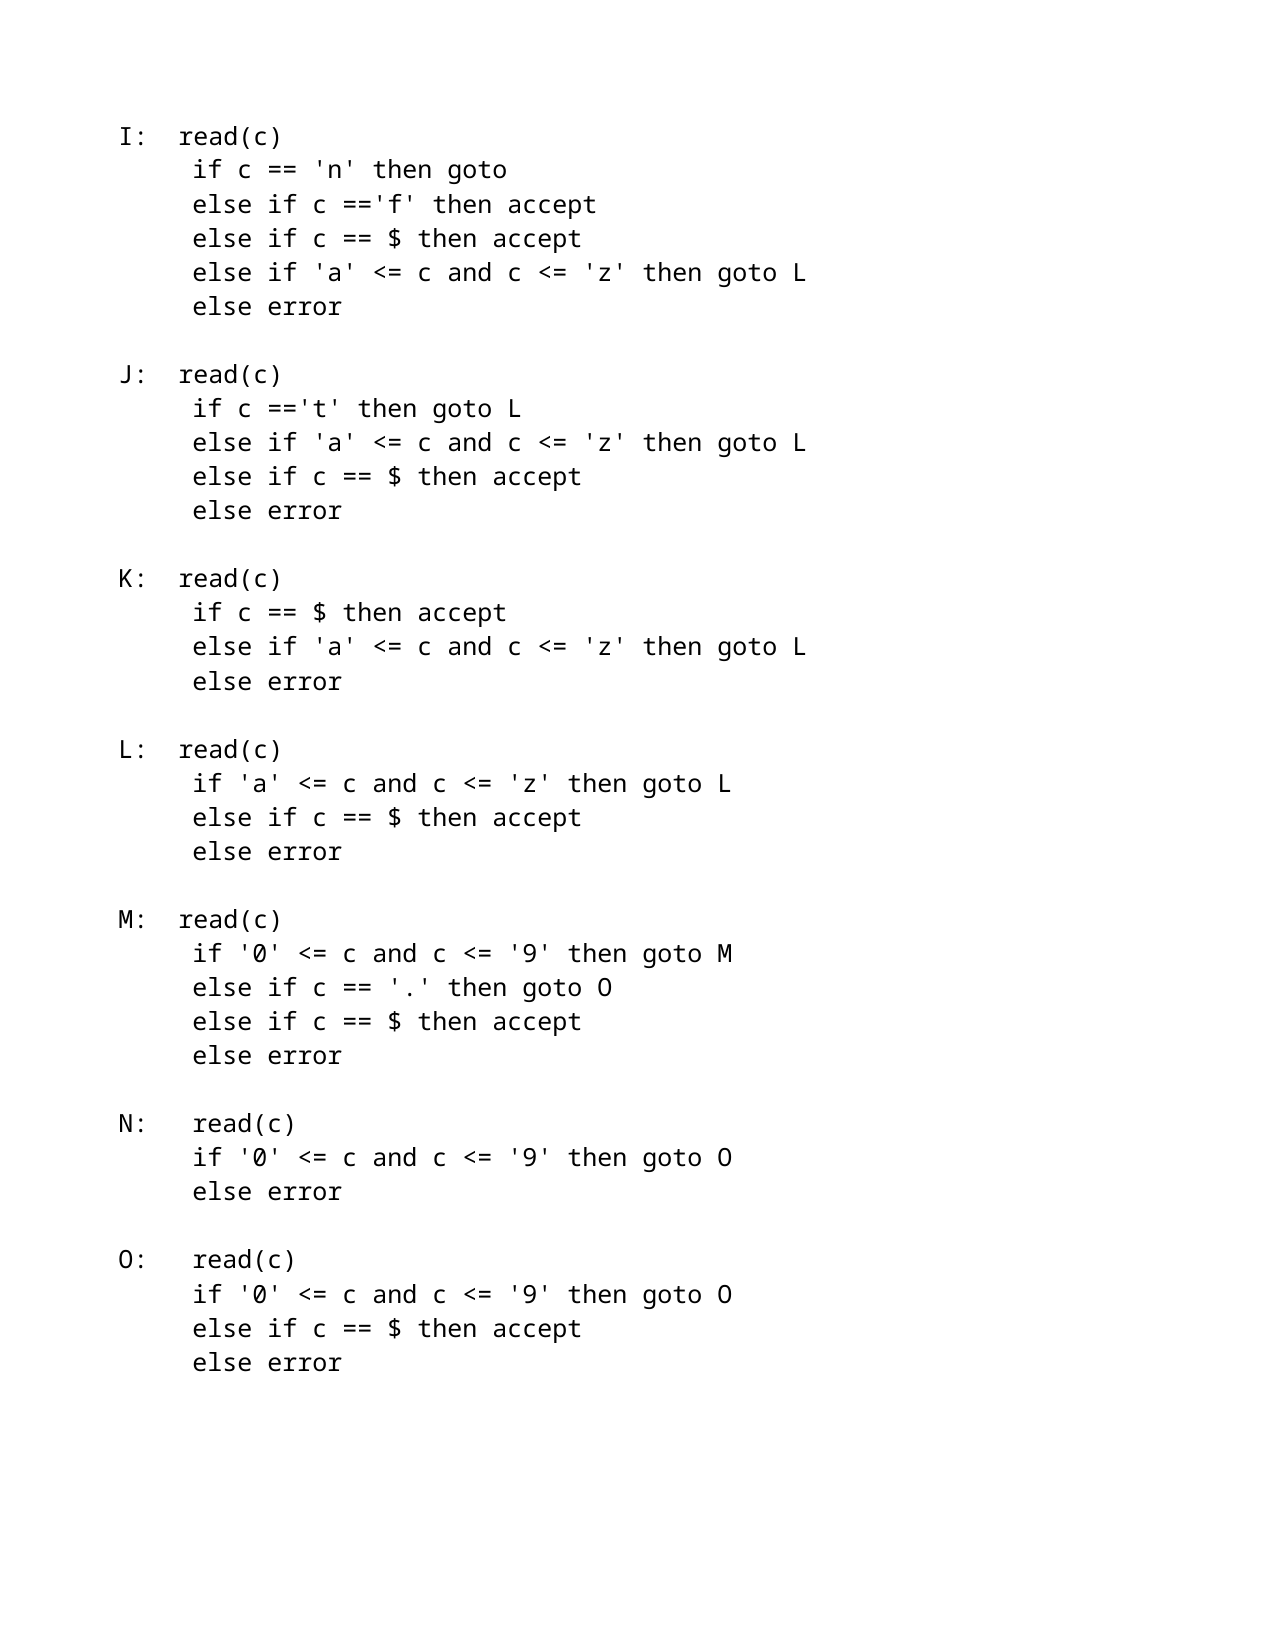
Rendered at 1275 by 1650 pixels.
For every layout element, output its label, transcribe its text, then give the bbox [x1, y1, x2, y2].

text if '0' <= c and c <= '9' then goto O [118, 1140, 1157, 1174]
text else if 'a' <= c and c <= 'z' then goto L [118, 629, 1157, 663]
text else if c == $ then accept [118, 220, 1157, 254]
text if c =='t' then goto L [118, 391, 1157, 425]
text else error [118, 1344, 1157, 1378]
text else if c == $ then accept [118, 1004, 1157, 1038]
text K: read(c) [118, 561, 1157, 595]
text N: read(c) [118, 1106, 1157, 1140]
text if '0' <= c and c <= '9' then goto O [118, 1276, 1157, 1310]
text else if c == '.' then goto O [118, 970, 1157, 1004]
text if '0' <= c and c <= '9' then goto M [118, 936, 1157, 970]
text else if c =='f' then accept [118, 186, 1157, 220]
text else error [118, 288, 1157, 322]
text if 'a' <= c and c <= 'z' then goto L [118, 765, 1157, 799]
text if c == $ then accept [118, 595, 1157, 629]
text else error [118, 1174, 1157, 1208]
text else if c == $ then accept [118, 799, 1157, 833]
text if c == 'n' then goto [118, 152, 1157, 186]
text L: read(c) [118, 731, 1157, 765]
text else if c == $ then accept [118, 1310, 1157, 1344]
text else error [118, 1038, 1157, 1072]
text else if c == $ then accept [118, 459, 1157, 493]
text else error [118, 663, 1157, 697]
text else error [118, 493, 1157, 527]
text else if 'a' <= c and c <= 'z' then goto L [118, 254, 1157, 288]
text J: read(c) [118, 357, 1157, 391]
text else error [118, 833, 1157, 867]
text I: read(c) [118, 118, 1157, 152]
text M: read(c) [118, 902, 1157, 936]
text O: read(c) [118, 1242, 1157, 1276]
text else if 'a' <= c and c <= 'z' then goto L [118, 425, 1157, 459]
